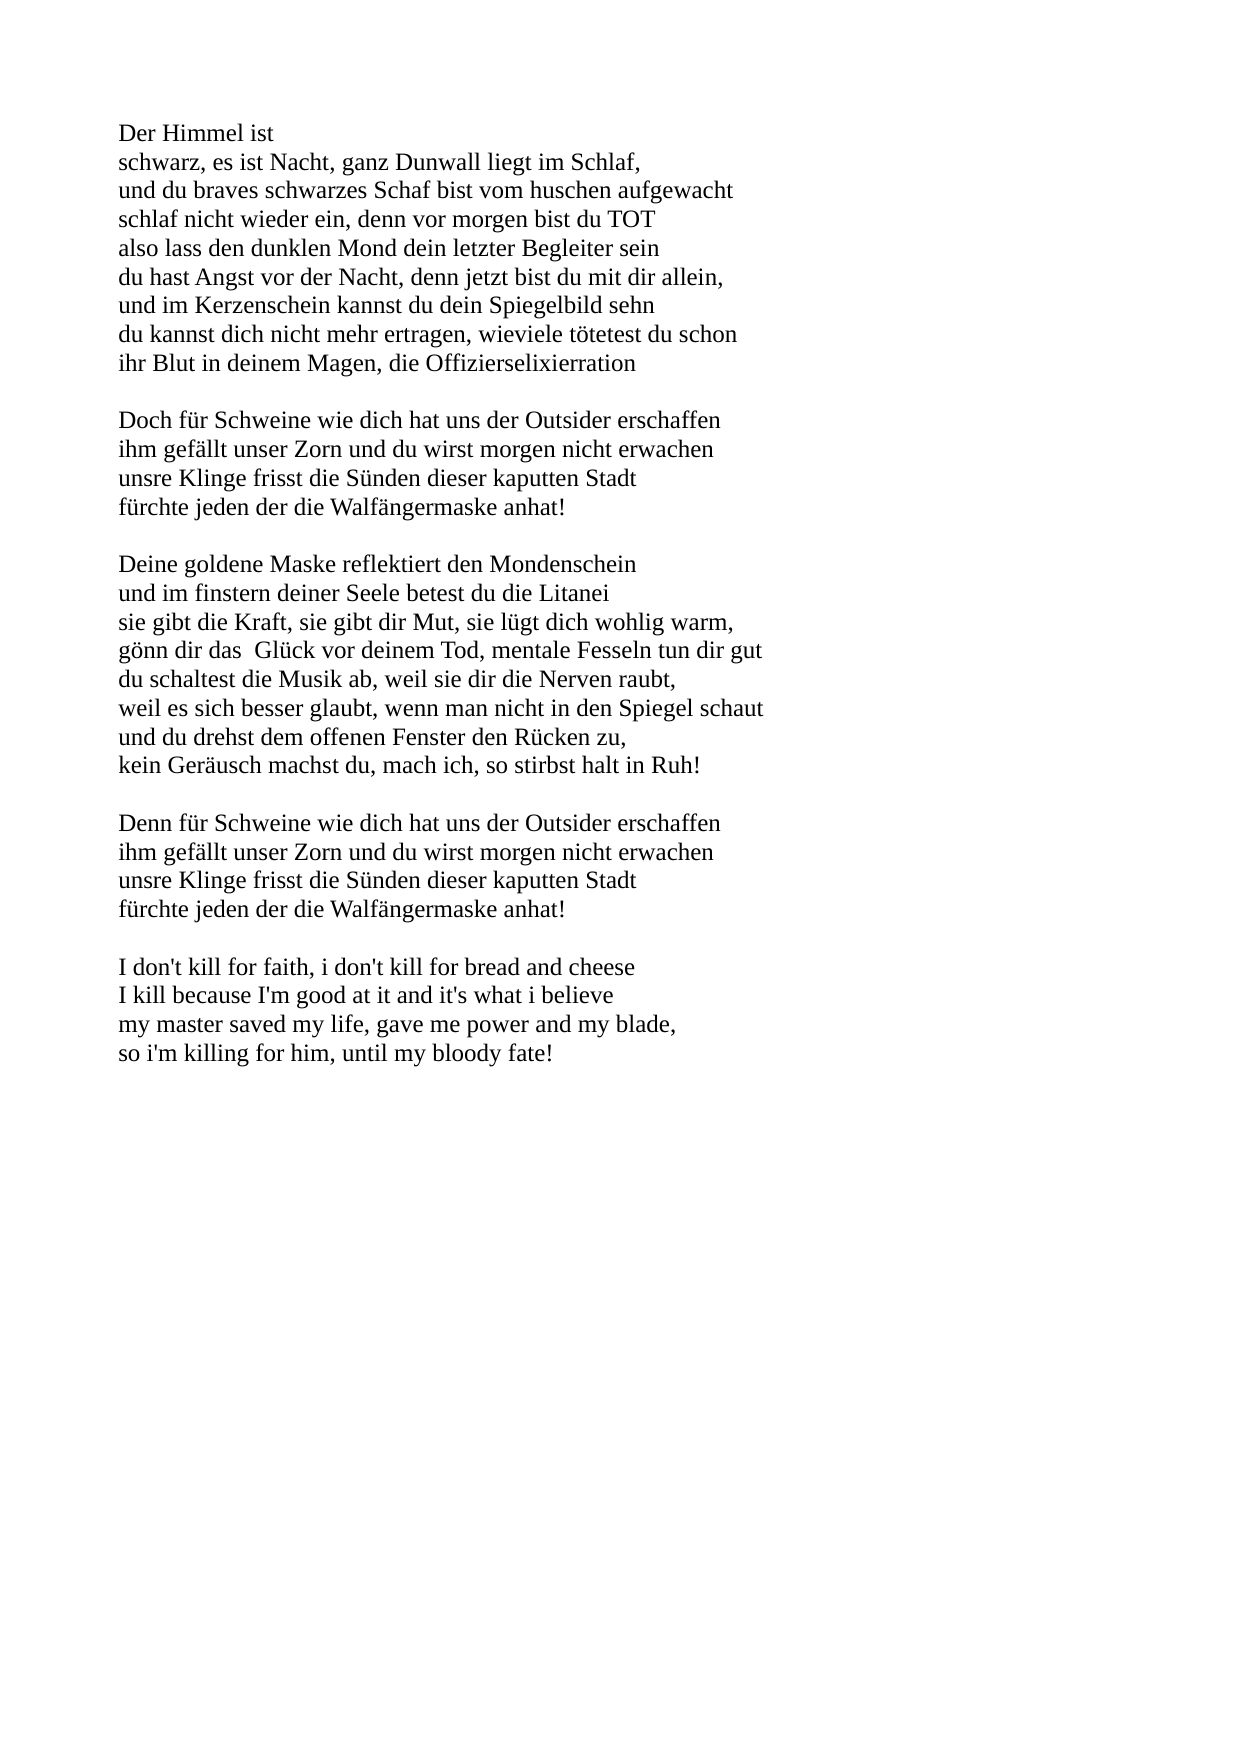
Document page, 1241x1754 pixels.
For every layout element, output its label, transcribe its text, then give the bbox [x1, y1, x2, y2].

text my master saved my life, gave me power and my blade, [118, 1009, 1122, 1038]
text sie gibt die Kraft, sie gibt dir Mut, sie lügt dich wohlig warm, [118, 607, 1122, 636]
text schlaf nicht wieder ein, denn vor morgen bist du TOT [118, 204, 1122, 233]
text und du drehst dem offenen Fenster den Rücken zu, [118, 722, 1122, 751]
text Doch für Schweine wie dich hat uns der Outsider erschaffen [118, 406, 1122, 434]
text unsre Klinge frisst die Sünden dieser kaputten Stadt [118, 463, 1122, 492]
text gönn dir das Glück vor deinem Tod, mentale Fesseln tun dir gut [118, 636, 1122, 664]
text unsre Klinge frisst die Sünden dieser kaputten Stadt [118, 866, 1122, 894]
text so i'm killing for him, until my bloody fate! [118, 1038, 1122, 1067]
text fürchte jeden der die Walfängermaske anhat! [118, 492, 1122, 521]
text du kannst dich nicht mehr ertragen, wieviele tötetest du schon [118, 319, 1122, 348]
text und im Kerzenschein kannst du dein Spiegelbild sehn [118, 291, 1122, 319]
text schwarz, es ist Nacht, ganz Dunwall liegt im Schlaf, [118, 147, 1122, 176]
text Deine goldene Maske reflektiert den Mondenschein [118, 549, 1122, 578]
text ihr Blut in deinem Magen, die Offizierselixierration [118, 348, 1122, 377]
text und du braves schwarzes Schaf bist vom huschen aufgewacht [118, 176, 1122, 204]
text weil es sich besser glaubt, wenn man nicht in den Spiegel schaut [118, 693, 1122, 722]
text und im finstern deiner Seele betest du die Litanei [118, 578, 1122, 607]
text Denn für Schweine wie dich hat uns der Outsider erschaffen [118, 808, 1122, 837]
text Der Himmel ist [118, 118, 1122, 147]
text ihm gefällt unser Zorn und du wirst morgen nicht erwachen [118, 434, 1122, 463]
text ihm gefällt unser Zorn und du wirst morgen nicht erwachen [118, 837, 1122, 866]
text fürchte jeden der die Walfängermaske anhat! [118, 894, 1122, 923]
text I don't kill for faith, i don't kill for bread and cheese [118, 952, 1122, 981]
text I kill because I'm good at it and it's what i believe [118, 981, 1122, 1009]
text du schaltest die Musik ab, weil sie dir die Nerven raubt, [118, 664, 1122, 693]
text kein Geräusch machst du, mach ich, so stirbst halt in Ruh! [118, 751, 1122, 779]
text du hast Angst vor der Nacht, denn jetzt bist du mit dir allein, [118, 262, 1122, 291]
text also lass den dunklen Mond dein letzter Begleiter sein [118, 233, 1122, 262]
